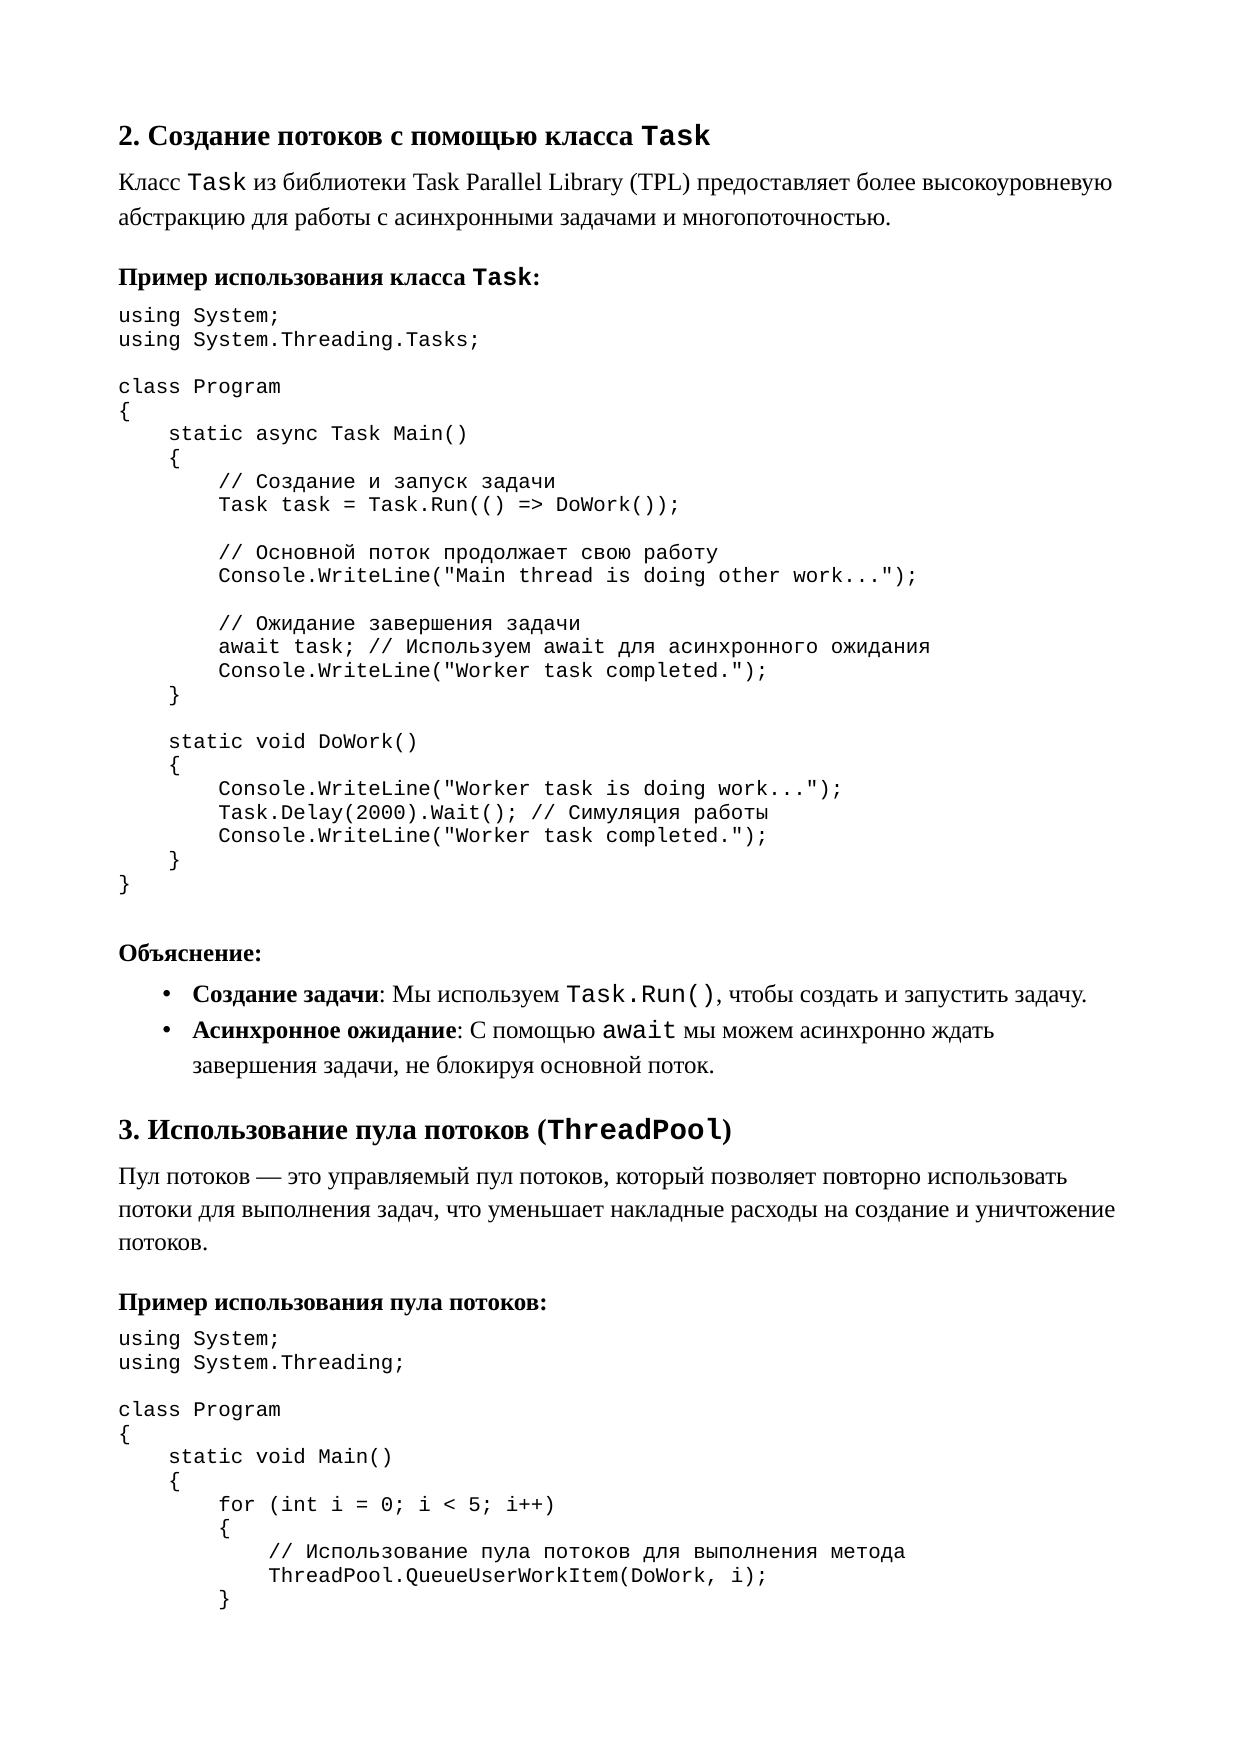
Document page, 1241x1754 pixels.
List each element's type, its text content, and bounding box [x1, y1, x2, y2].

text } [118, 683, 1122, 707]
text { [118, 400, 1122, 423]
text static void Main() [118, 1446, 1122, 1470]
text using System; [118, 305, 1122, 329]
text using System.Threading.Tasks; [118, 329, 1122, 352]
text using System; [118, 1328, 1122, 1352]
text ThreadPool.QueueUserWorkItem(DoWork, i); [118, 1565, 1122, 1588]
text using System.Threading; [118, 1352, 1122, 1376]
text class Program [118, 1399, 1122, 1423]
text await task; // Используем await для асинхронного ожидания [118, 636, 1122, 660]
text Console.WriteLine("Worker task is doing work..."); [118, 778, 1122, 802]
list Асинхронное ожидание: С помощью await мы можем асинхронно ждать завершения задачи, не блокируя основной поток. [162, 1015, 1122, 1079]
subtitle Объяснение: [118, 938, 1122, 967]
text // Использование пула потоков для выполнения метода [118, 1541, 1122, 1565]
text // Ожидание завершения задачи [118, 613, 1122, 636]
text Пул потоков — это управляемый пул потоков, который позволяет повторно использовать потоки для выполнения задач, что уменьшает накладные расходы на создание и уничтожение потоков. [118, 1161, 1122, 1256]
text Task task = Task.Run(() => DoWork()); [118, 494, 1122, 518]
text static async Task Main() [118, 423, 1122, 447]
text Console.WriteLine("Worker task completed."); [118, 660, 1122, 683]
text { [118, 754, 1122, 778]
text { [118, 1470, 1122, 1494]
text } [118, 873, 1122, 896]
text { [118, 1423, 1122, 1446]
text { [118, 447, 1122, 471]
subtitle 3. Использование пула потоков (ThreadPool) [118, 1112, 1122, 1148]
text for (int i = 0; i < 5; i++) [118, 1494, 1122, 1517]
text // Создание и запуск задачи [118, 471, 1122, 494]
text // Основной поток продолжает свою работу [118, 542, 1122, 565]
text class Program [118, 376, 1122, 400]
text Task.Delay(2000).Wait(); // Симуляция работы [118, 802, 1122, 825]
text Класс Task из библиотеки Task Parallel Library (TPL) предоставляет более высокоуровневую абстракцию для работы с асинхронными задачами и многопоточностью. [118, 167, 1122, 231]
subtitle 2. Создание потоков с помощью класса Task [118, 118, 1122, 154]
subtitle Пример использования класса Task: [118, 262, 1122, 293]
text } [118, 849, 1122, 873]
text { [118, 1517, 1122, 1541]
text static void DoWork() [118, 731, 1122, 754]
text Console.WriteLine("Main thread is doing other work..."); [118, 565, 1122, 589]
list Создание задачи: Мы используем Task.Run(), чтобы создать и запустить задачу. [162, 979, 1122, 1010]
subtitle Пример использования пула потоков: [118, 1287, 1122, 1316]
text } [118, 1588, 1122, 1612]
text Console.WriteLine("Worker task completed."); [118, 825, 1122, 849]
